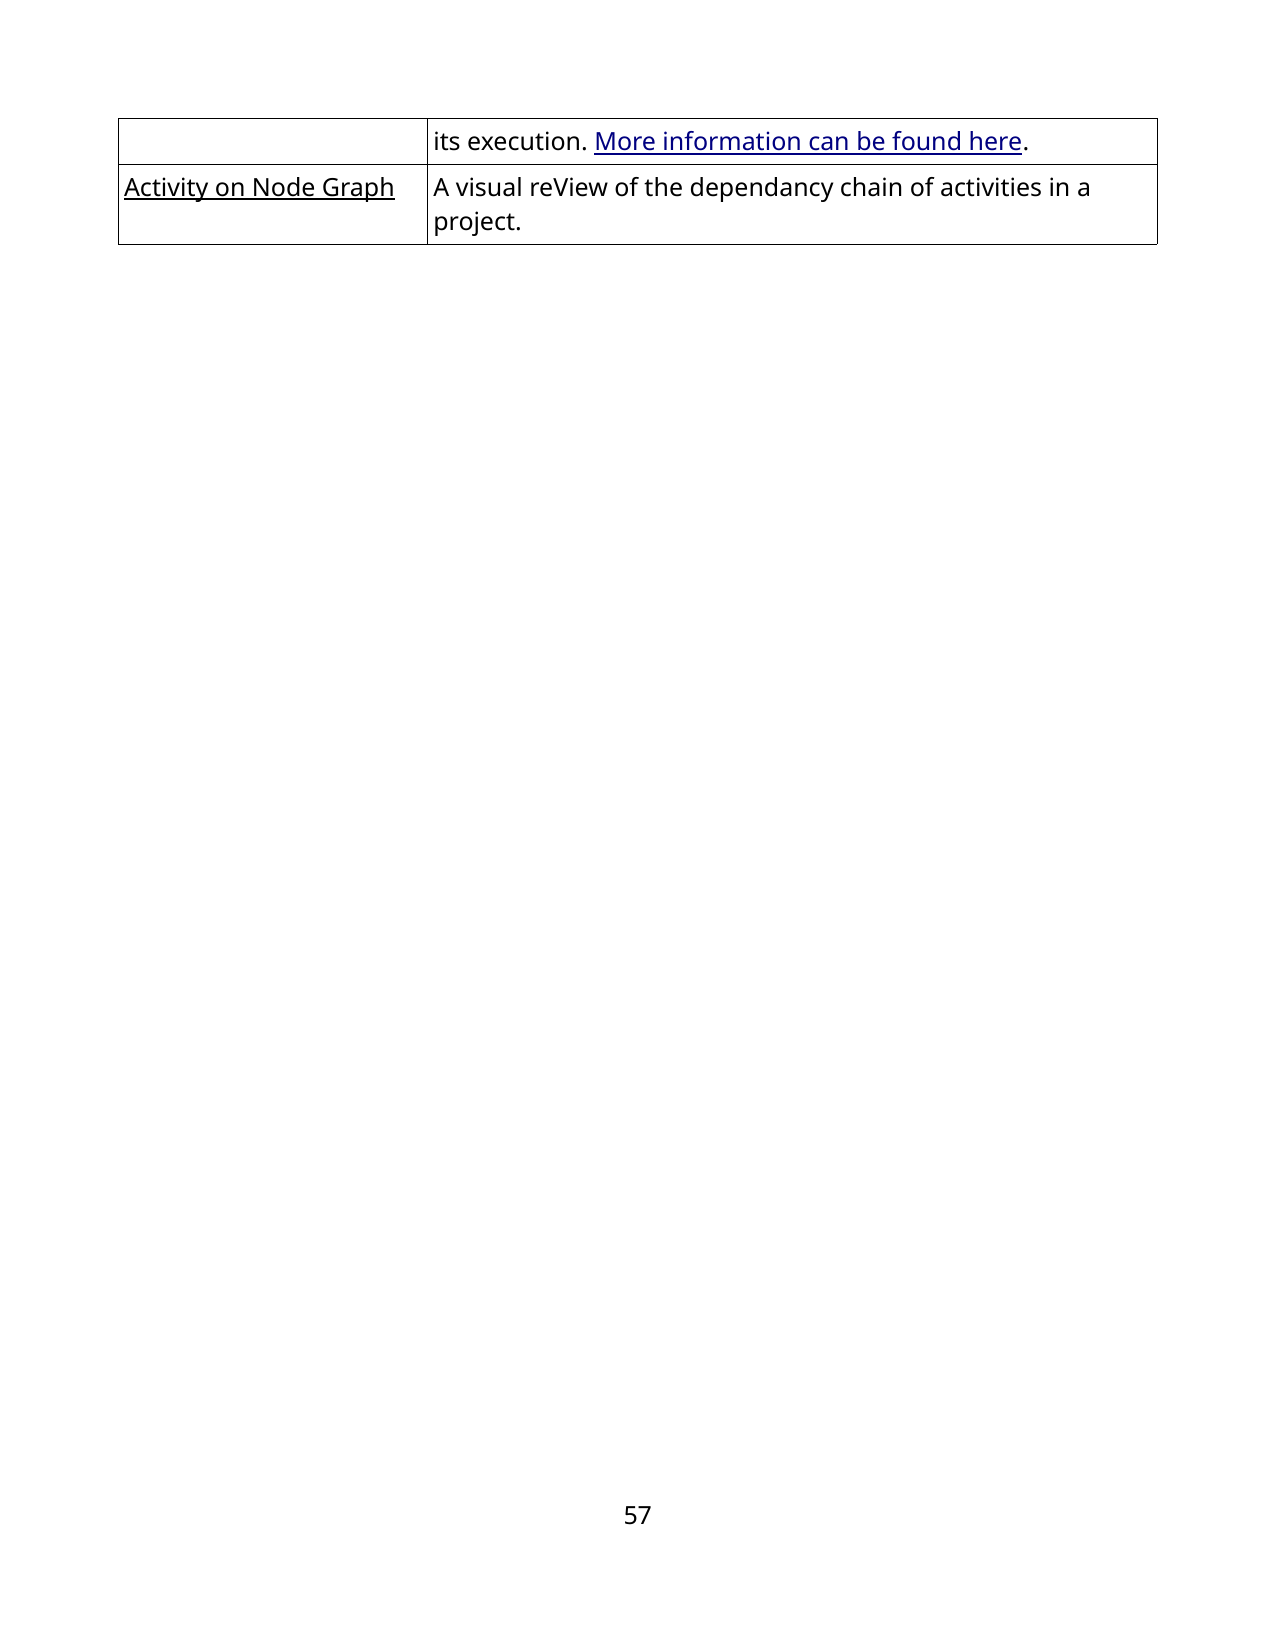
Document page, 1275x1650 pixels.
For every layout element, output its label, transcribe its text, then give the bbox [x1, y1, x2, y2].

table_cell its execution. More information can be found here. [428, 119, 1157, 164]
table_cell Activity on Node Graph [119, 165, 427, 243]
table_cell A visual reView of the dependancy chain of activities in a project. [428, 165, 1157, 243]
table_cell [119, 119, 427, 164]
